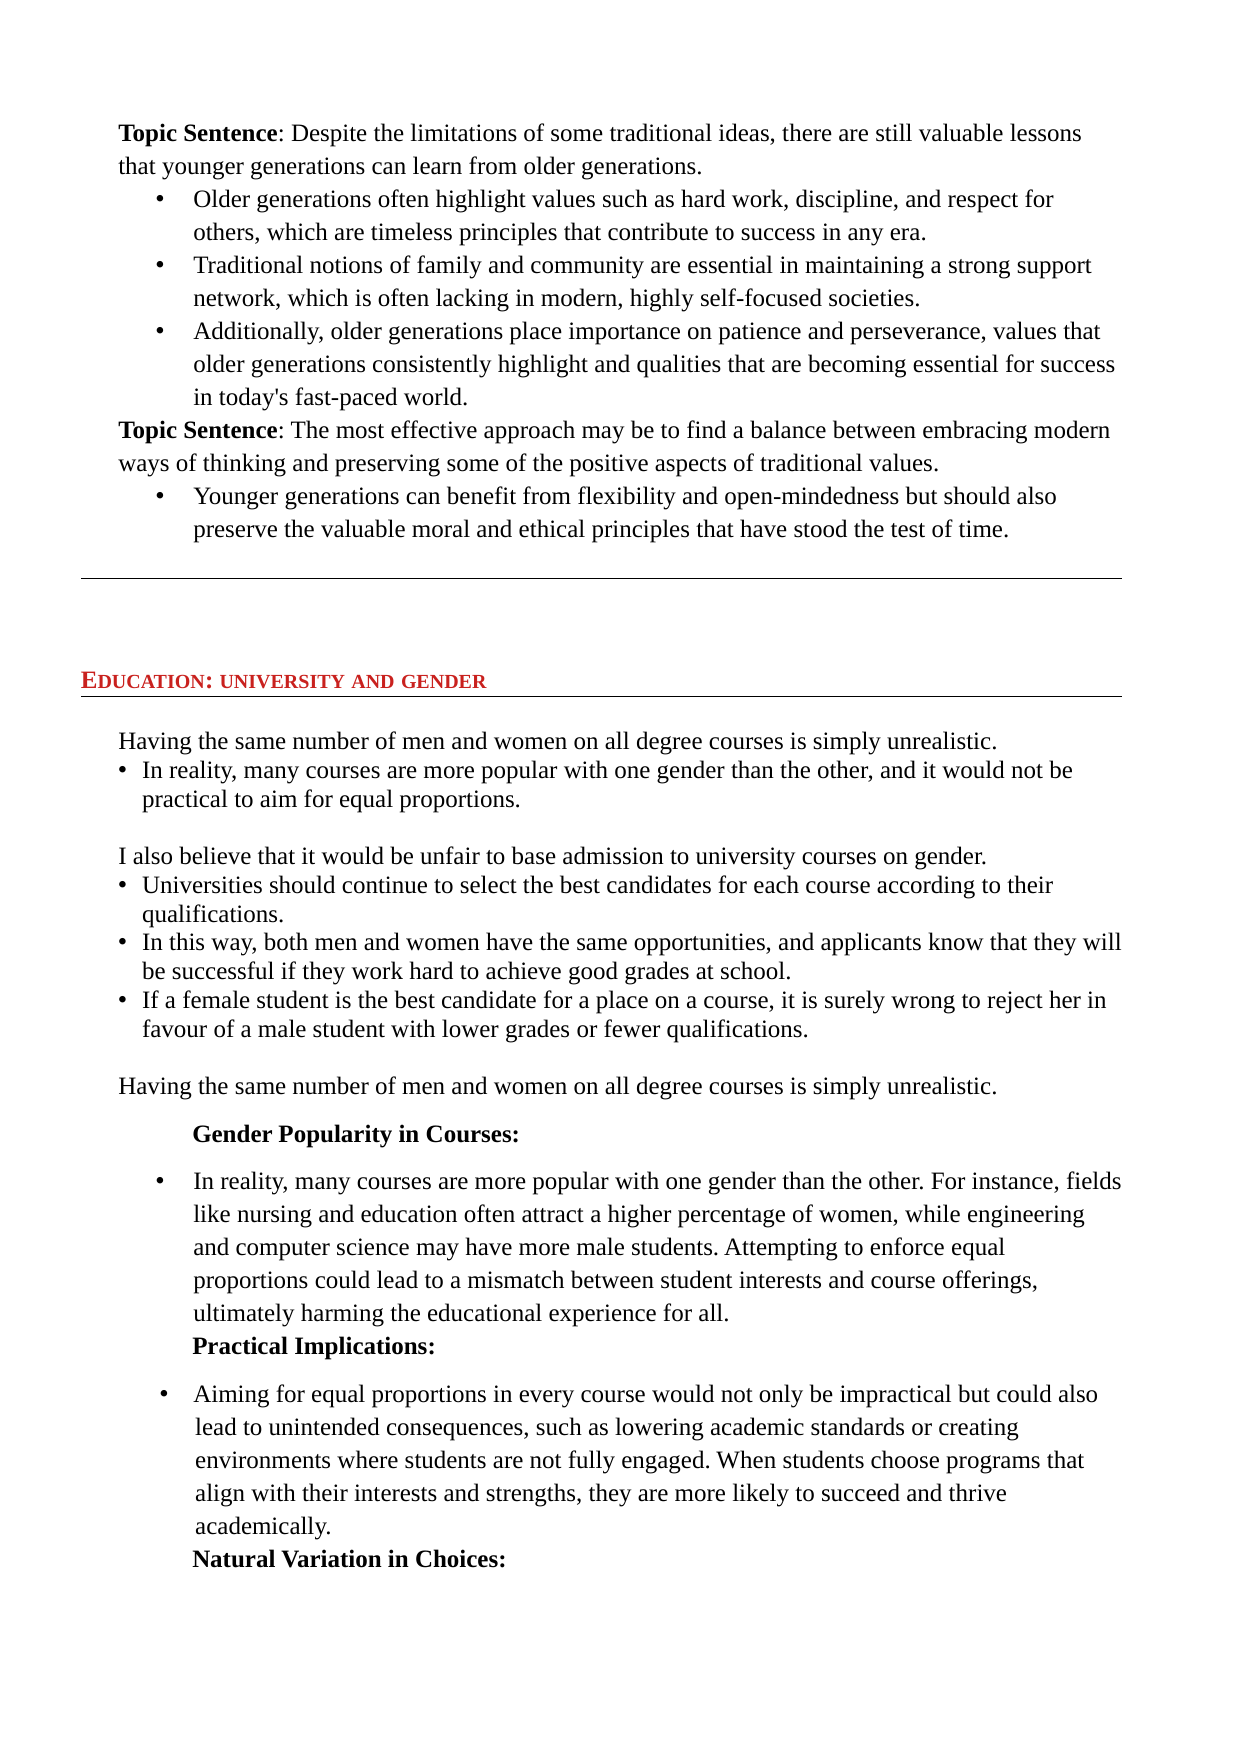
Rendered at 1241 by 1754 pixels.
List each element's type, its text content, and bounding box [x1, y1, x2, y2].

list If a female student is the best candidate for a place on a course, it is surely wrong to reject her in favour of a male student with lower grades or fewer qualifications. [118, 985, 1122, 1042]
text Having the same number of men and women on all degree courses is simply unrealistic. [118, 1071, 1122, 1100]
list In reality, many courses are more popular with one gender than the other. For instance, fields like nursing and education often attract a higher percentage of women, while engineering and computer science may have more male students. Attempting to enforce equal proportions could lead to a mismatch between student interests and course offerings, ultimately harming the educational experience for all. [156, 1166, 1122, 1327]
list Practical Implications: [162, 1331, 1122, 1360]
text Having the same number of men and women on all degree courses is simply unrealistic. [118, 726, 1122, 755]
list Natural Variation in Choices: [162, 1544, 1122, 1573]
text I also believe that it would be unfair to base admission to university courses on gender. [118, 841, 1122, 870]
list In this way, both men and women have the same opportunities, and applicants know that they will be successful if they work hard to achieve good grades at school. [118, 927, 1122, 985]
list Older generations often highlight values such as hard work, discipline, and respect for others, which are timeless principles that contribute to success in any era. [156, 184, 1122, 246]
list Additionally, older generations place importance on patience and perseverance, values that older generations consistently highlight and qualities that are becoming essential for success in today's fast-paced world. [156, 316, 1122, 411]
list Traditional notions of family and community are essential in maintaining a strong support network, which is often lacking in modern, highly self-focused societies. [156, 250, 1122, 312]
list Aiming for equal proportions in every course would not only be impractical but could also lead to unintended consequences, such as lowering academic standards or creating environments where students are not fully engaged. When students choose programs that align with their interests and strengths, they are more likely to succeed and thrive academically. [159, 1379, 1122, 1540]
list Younger generations can benefit from flexibility and open-mindedness but should also preserve the valuable moral and ethical principles that have stood the test of time. [156, 481, 1122, 543]
list In reality, many courses are more popular with one gender than the other, and it would not be practical to aim for equal proportions. [118, 755, 1122, 812]
subtitle Education: university and gender [81, 666, 1122, 696]
list Universities should continue to select the best candidates for each course according to their qualifications. [118, 870, 1122, 927]
text Topic Sentence: Despite the limitations of some traditional ideas, there are still valuable lessons that younger generations can learn from older generations. [118, 118, 1122, 180]
text Topic Sentence: The most effective approach may be to find a balance between embracing modern ways of thinking and preserving some of the positive aspects of traditional values. [118, 415, 1122, 477]
list Gender Popularity in Courses: [162, 1119, 1122, 1147]
